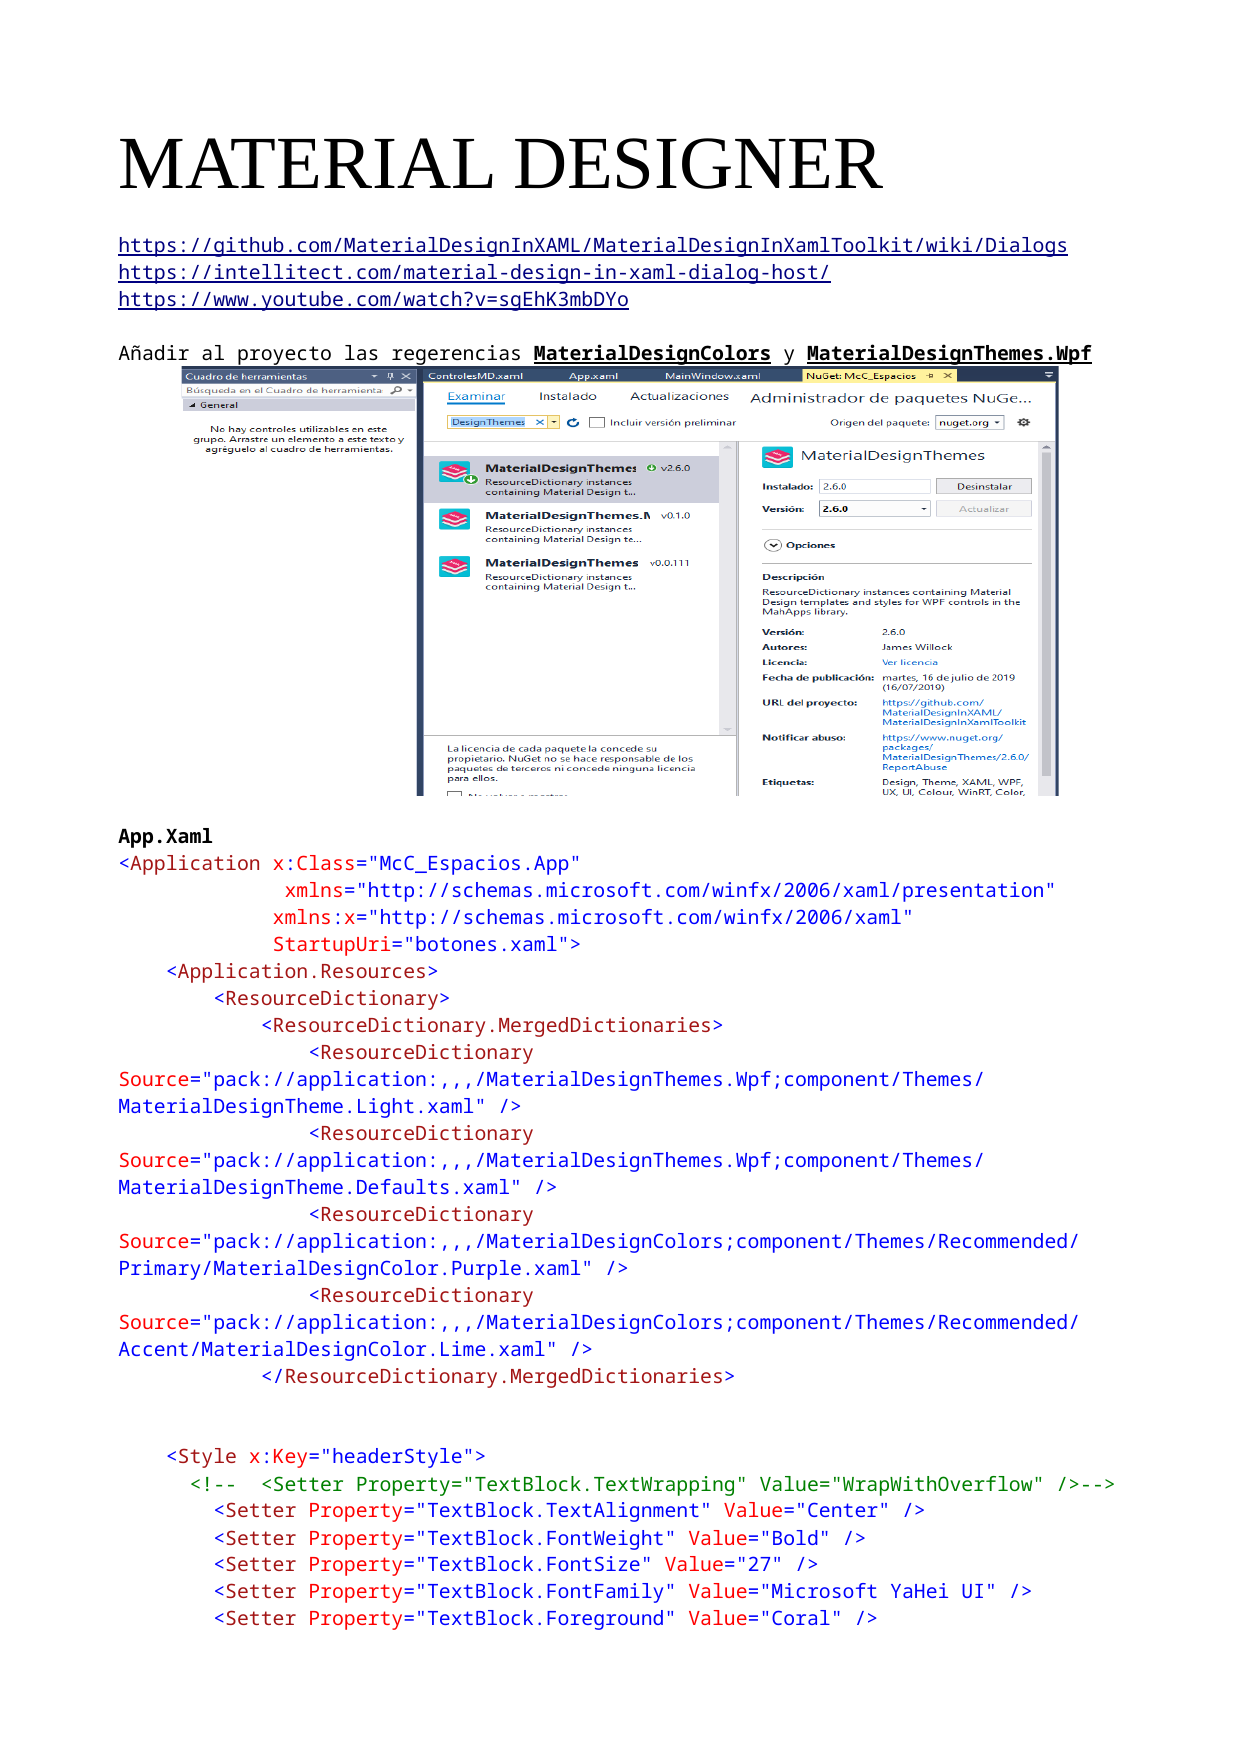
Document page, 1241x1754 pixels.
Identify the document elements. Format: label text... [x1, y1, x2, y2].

text <Style x:Key="headerStyle"> [118, 1443, 1122, 1470]
text <ResourceDictionary Source="pack://application:,,,/MaterialDesignThemes.Wpf;component/Themes/MaterialDesignTheme.Defaults.xaml" /> [118, 1119, 1122, 1200]
text <ResourceDictionary Source="pack://application:,,,/MaterialDesignThemes.Wpf;component/Themes/MaterialDesignTheme.Light.xaml" /> [118, 1038, 1122, 1119]
text <ResourceDictionary Source="pack://application:,,,/MaterialDesignColors;component/Themes/Recommended/Accent/MaterialDesignColor.Lime.xaml" /> [118, 1281, 1122, 1362]
text <ResourceDictionary Source="pack://application:,,,/MaterialDesignColors;component/Themes/Recommended/Primary/MaterialDesignColor.Purple.xaml" /> [118, 1200, 1122, 1281]
text <!-- <Setter Property="TextBlock.TextWrapping" Value="WrapWithOverflow" />--> [118, 1470, 1122, 1497]
text MATERIAL DESIGNER [118, 118, 1122, 204]
text <Application.Resources> [118, 957, 1122, 984]
text https://github.com/MaterialDesignInXAML/MaterialDesignInXamlToolkit/wiki/Dialogs [118, 231, 1122, 258]
text https://intellitect.com/material-design-in-xaml-dialog-host/ [118, 258, 1122, 285]
text <Application x:Class="McC_Espacios.App" [118, 849, 1122, 876]
text </ResourceDictionary.MergedDictionaries> [118, 1362, 1122, 1389]
text https://www.youtube.com/watch?v=sgEhK3mbDYo [118, 285, 1122, 312]
text <Setter Property="TextBlock.Foreground" Value="Coral" /> [118, 1605, 1122, 1632]
text <ResourceDictionary> [118, 984, 1122, 1011]
text App.Xaml [118, 822, 1122, 849]
text <Setter Property="TextBlock.FontSize" Value="27" /> [118, 1551, 1122, 1578]
text <Setter Property="TextBlock.FontWeight" Value="Bold" /> [118, 1524, 1122, 1551]
text <Setter Property="TextBlock.TextAlignment" Value="Center" /> [118, 1497, 1122, 1524]
text <Setter Property="TextBlock.FontFamily" Value="Microsoft YaHei UI" /> [118, 1578, 1122, 1605]
text xmlns:x="http://schemas.microsoft.com/winfx/2006/xaml" [118, 903, 1122, 930]
picture [181, 366, 1059, 796]
text <ResourceDictionary.MergedDictionaries> [118, 1011, 1122, 1038]
text Añadir al proyecto las regerencias MaterialDesignColors y MaterialDesignThemes.Wpf [118, 339, 1122, 366]
text xmlns="http://schemas.microsoft.com/winfx/2006/xaml/presentation" [118, 876, 1122, 903]
text StartupUri="botones.xaml"> [118, 930, 1122, 957]
